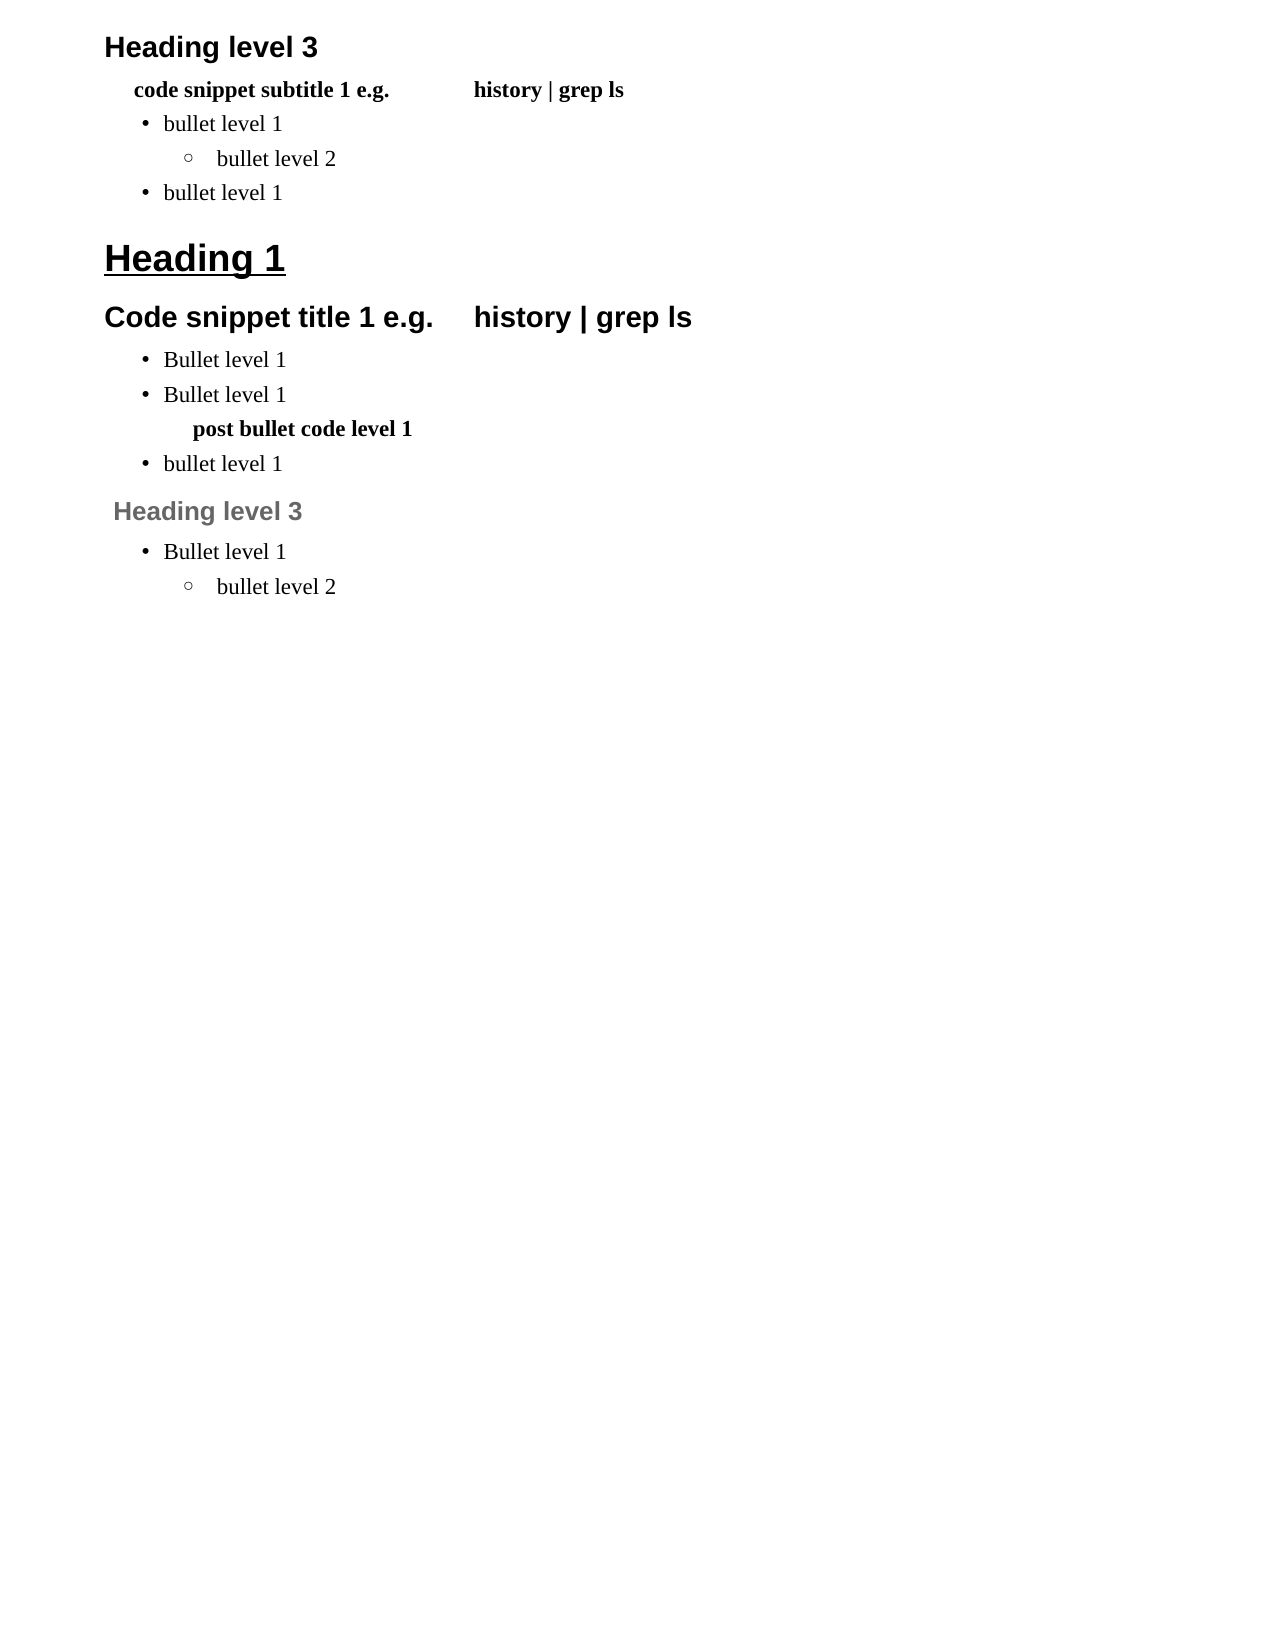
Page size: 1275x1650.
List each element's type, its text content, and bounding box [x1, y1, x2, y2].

subtitle Heading level 3 [104, 496, 1183, 526]
subtitle Heading level 3 [104, 29, 1183, 63]
text code snippet subtitle 1 e.g. history | grep ls [104, 76, 1183, 102]
list bullet level 1 [142, 110, 1183, 137]
subtitle Heading 1 [104, 236, 1183, 279]
text post bullet code level 1 [104, 415, 1183, 442]
list Bullet level 1 [142, 381, 1183, 407]
list Bullet level 1 [142, 538, 1183, 565]
list bullet level 1 [142, 450, 1183, 476]
list bullet level 1 [142, 179, 1183, 206]
list bullet level 2 [179, 145, 1183, 171]
subtitle Code snippet title 1 e.g. history | grep ls [104, 300, 1183, 334]
list Bullet level 1 [142, 346, 1183, 373]
list bullet level 2 [179, 573, 1183, 599]
